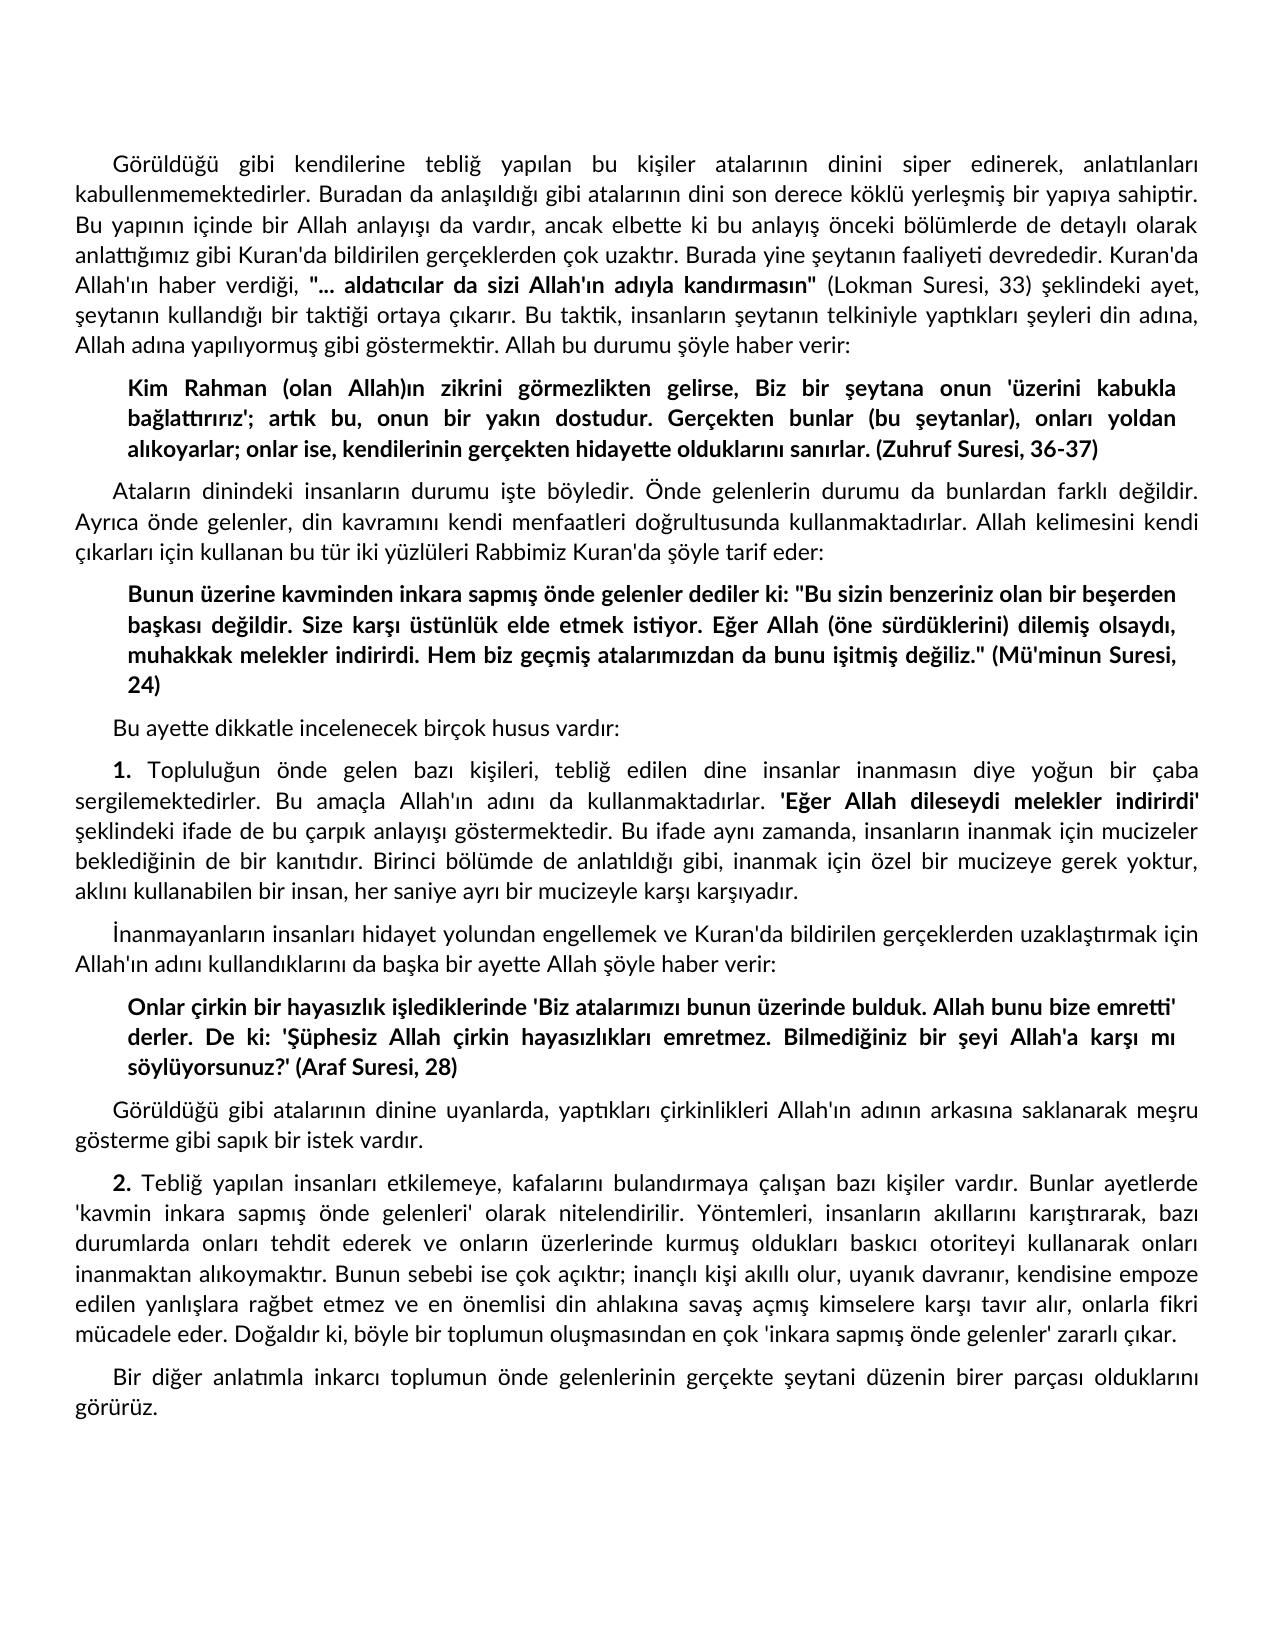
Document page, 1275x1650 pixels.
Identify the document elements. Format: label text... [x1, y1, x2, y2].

text Ataların dinindeki insanların durumu işte böyledir. Önde gelenlerin durumu da bunlardan farklı değildir. Ayrıca önde gelenler, din kavramını kendi menfaatleri doğrultusunda kullanmaktadırlar. Allah kelimesini kendi çıkarları için kullanan bu tür iki yüzlüleri Rabbimiz Kuran'da şöyle tarif eder: [75, 477, 1200, 565]
text İnanmayanların insanları hidayet yolundan engellemek ve Kuran'da bildirilen gerçeklerden uzaklaştırmak için Allah'ın adını kullandıklarını da başka bir ayette Allah şöyle haber verir: [75, 920, 1200, 977]
text 1. Topluluğun önde gelen bazı kişileri, tebliğ edilen dine insanlar inanmasın diye yoğun bir çaba sergilemektedirler. Bu amaçla Allah'ın adını da kullanmaktadırlar. 'Eğer Allah dileseydi melekler indirirdi' şeklindeki ifade de bu çarpık anlayışı göstermektedir. Bu ifade aynı zamanda, insanların inanmak için mucizeler beklediğinin de bir kanıtıdır. Birinci bölümde de anlatıldığı gibi, inanmak için özel bir mucizeye gerek yoktur, aklını kullanabilen bir insan, her saniye ayrı bir mucizeyle karşı karşıyadır. [75, 756, 1200, 904]
text Görüldüğü gibi kendilerine tebliğ yapılan bu kişiler atalarının dinini siper edinerek, anlatılanları kabullenmemektedirler. Buradan da anlaşıldığı gibi atalarının dini son derece köklü yerleşmiş bir yapıya sahiptir. Bu yapının içinde bir Allah anlayışı da vardır, ancak elbette ki bu anlayış önceki bölümlerde de detaylı olarak anlattığımız gibi Kuran'da bildirilen gerçeklerden çok uzaktır. Burada yine şeytanın faaliyeti devrededir. Kuran'da Allah'ın haber verdiği, "... aldatıcılar da sizi Allah'ın adıyla kandırmasın" (Lokman Suresi, 33) şeklindeki ayet, şeytanın kullandığı bir taktiği ortaya çıkarır. Bu taktik, insanların şeytanın telkiniyle yaptıkları şeyleri din adına, Allah adına yapılıyormuş gibi göstermektir. Allah bu durumu şöyle haber verir: [75, 150, 1200, 359]
text Bir diğer anlatımla inkarcı toplumun önde gelenlerinin gerçekte şeytani düzenin birer parçası olduklarını görürüz. [75, 1362, 1200, 1420]
text 2. Tebliğ yapılan insanları etkilemeye, kafalarını bulandırmaya çalışan bazı kişiler vardır. Bunlar ayetlerde 'kavmin inkara sapmış önde gelenleri' olarak nitelendirilir. Yöntemleri, insanların akıllarını karıştırarak, bazı durumlarda onları tehdit ederek ve onların üzerlerinde kurmuş oldukları baskıcı otoriteyi kullanarak onları inanmaktan alıkoymaktır. Bunun sebebi ise çok açıktır; inançlı kişi akıllı olur, uyanık davranır, kendisine empoze edilen yanlışlara rağbet etmez ve en önemlisi din ahlakına savaş açmış kimselere karşı tavır alır, onlarla fikri mücadele eder. Doğaldır ki, böyle bir toplumun oluşmasından en çok 'inkara sapmış önde gelenler' zararlı çıkar. [75, 1169, 1200, 1347]
text Kim Rahman (olan Allah)ın zikrini görmezlikten gelirse, Biz bir şeytana onun 'üzerini kabukla bağlattırırız'; artık bu, onun bir yakın dostudur. Gerçekten bunlar (bu şeytanlar), onları yoldan alıkoyarlar; onlar ise, kendilerinin gerçekten hidayette olduklarını sanırlar. (Zuhruf Suresi, 36-37) [127, 374, 1177, 462]
text Onlar çirkin bir hayasızlık işlediklerinde 'Biz atalarımızı bunun üzerinde bulduk. Allah bunu bize emretti' derler. De ki: 'Şüphesiz Allah çirkin hayasızlıkları emretmez. Bilmediğiniz bir şeyi Allah'a karşı mı söylüyorsunuz?' (Araf Suresi, 28) [127, 993, 1177, 1081]
text Görüldüğü gibi atalarının dinine uyanlarda, yaptıkları çirkinlikleri Allah'ın adının arkasına saklanarak meşru gösterme gibi sapık bir istek vardır. [75, 1096, 1200, 1153]
text Bu ayette dikkatle incelenecek birçok husus vardır: [75, 713, 1200, 741]
text Bunun üzerine kavminden inkara sapmış önde gelenler dediler ki: "Bu sizin benzeriniz olan bir beşerden başkası değildir. Size karşı üstünlük elde etmek istiyor. Eğer Allah (öne sürdüklerini) dilemiş olsaydı, muhakkak melekler indirirdi. Hem biz geçmiş atalarımızdan da bunu işitmiş değiliz." (Mü'minun Suresi, 24) [127, 580, 1177, 698]
